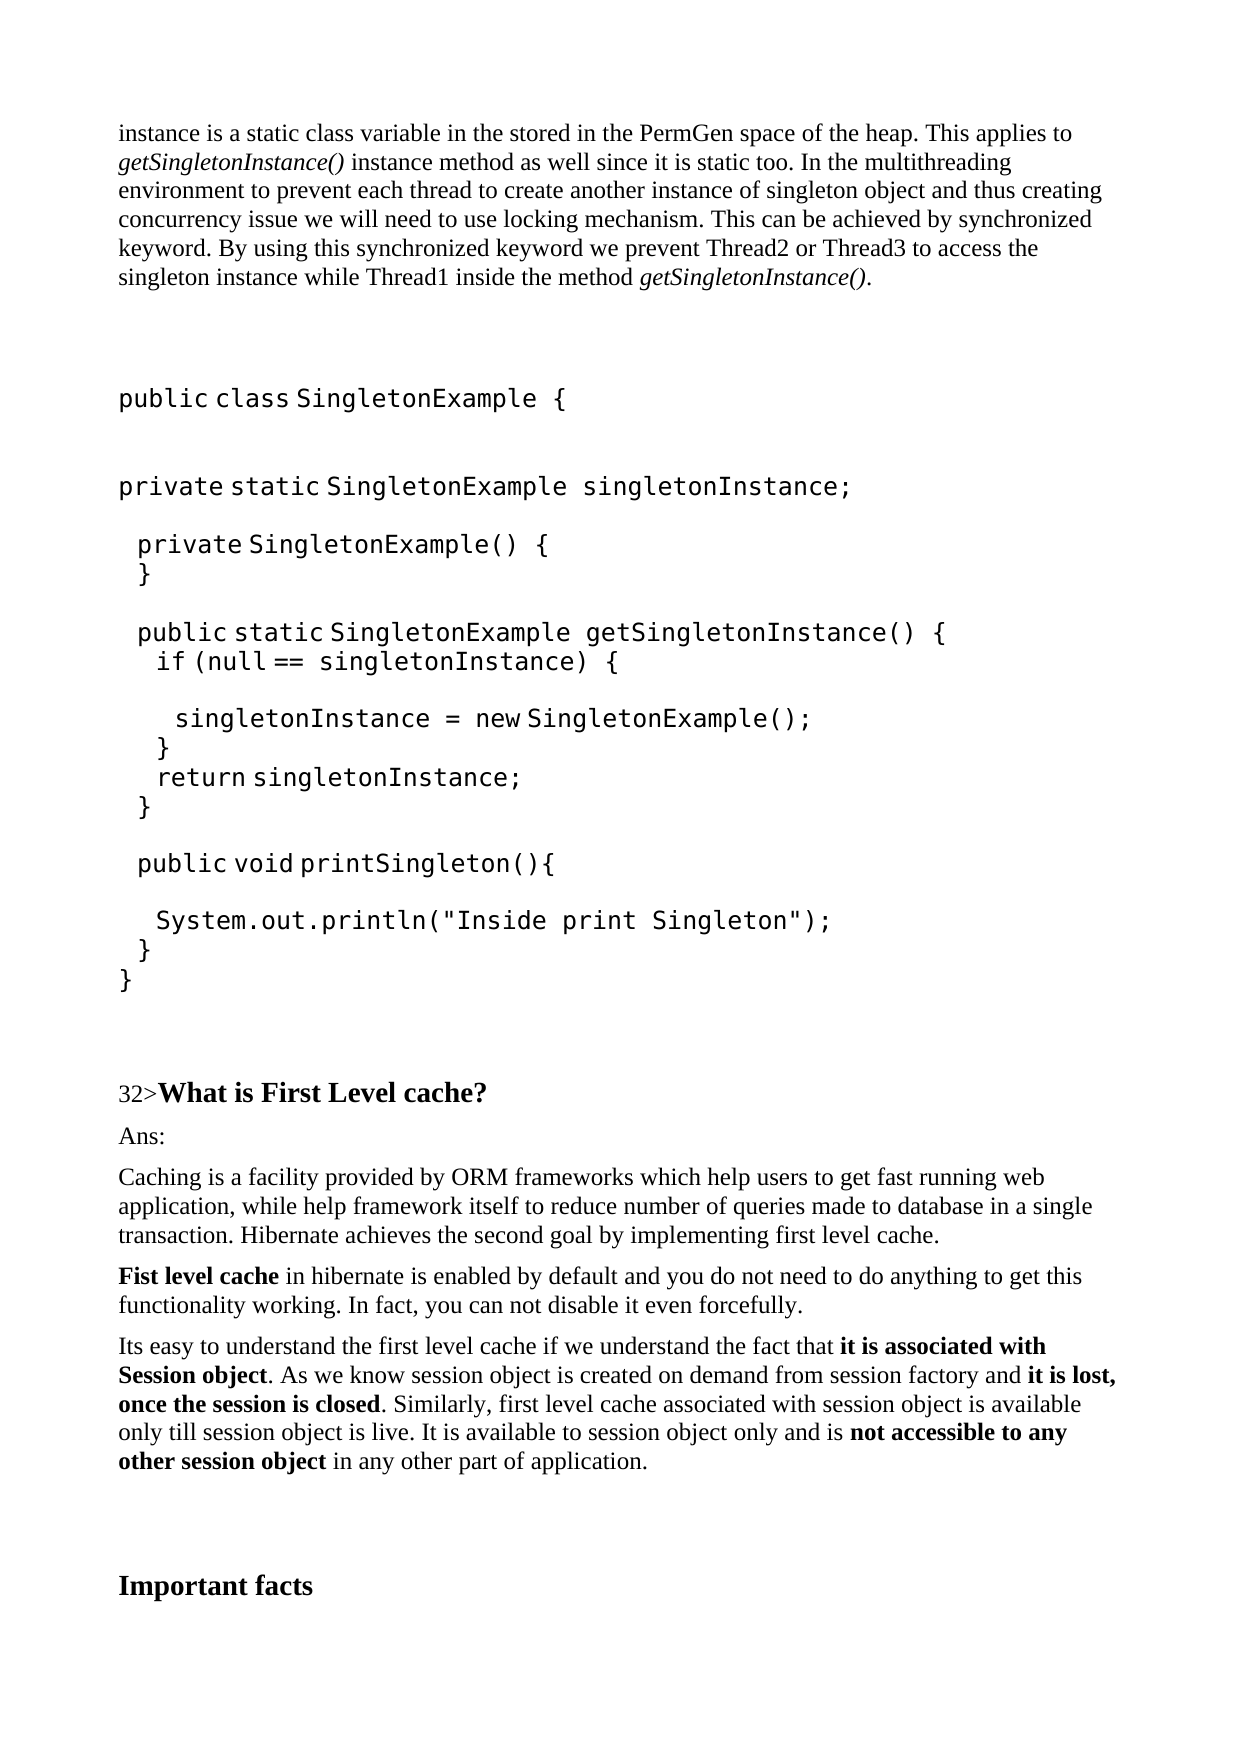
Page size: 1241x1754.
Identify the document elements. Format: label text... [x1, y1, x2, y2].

text return singletonInstance; [156, 763, 1122, 792]
text private static SingletonExample singletonInstance; [118, 472, 1122, 501]
text } [137, 792, 1122, 821]
text Ans: [118, 1121, 1122, 1150]
text public class SingletonExample { [118, 384, 1122, 413]
text } [137, 936, 1122, 965]
text } [118, 965, 1122, 994]
text public static SingletonExample getSingletonInstance() { [137, 618, 1122, 647]
text Its easy to understand the first level cache if we understand the fact that it is associated with Session object. As we know session object is created on demand from session factory and it is lost, once the session is closed. Similarly, first level cache associated with session object is available only till session object is live. It is available to session object only and is not accessible to any other session object in any other part of application. [118, 1331, 1122, 1475]
text } [137, 559, 1122, 589]
text Important facts [118, 1568, 1122, 1602]
text } [156, 734, 1122, 763]
text System.out.println("Inside print Singleton"); [156, 907, 1122, 936]
text Fist level cache in hibernate is enabled by default and you do not need to do anything to get this functionality working. In fact, you can not disable it even forcefully. [118, 1261, 1122, 1319]
text public void printSingleton(){ [137, 849, 1122, 878]
text 32>What is First Level cache? [118, 1075, 1122, 1109]
text instance is a static class variable in the stored in the PermGen space of the heap. This applies to getSingletonInstance() instance method as well since it is static too. In the multithreading environment to prevent each thread to create another instance of singleton object and thus creating concurrency issue we will need to use locking mechanism. This can be achieved by synchronized keyword. By using this synchronized keyword we prevent Thread2 or Thread3 to access the singleton instance while Thread1 inside the method getSingletonInstance(). [118, 118, 1122, 291]
text if (null == singletonInstance) { [156, 647, 1122, 676]
text singletonInstance = new SingletonExample(); [174, 704, 1122, 734]
text Caching is a facility provided by ORM frameworks which help users to get fast running web application, while help framework itself to reduce number of queries made to database in a single transaction. Hibernate achieves the second goal by implementing first level cache. [118, 1162, 1122, 1249]
text private SingletonExample() { [137, 530, 1122, 559]
